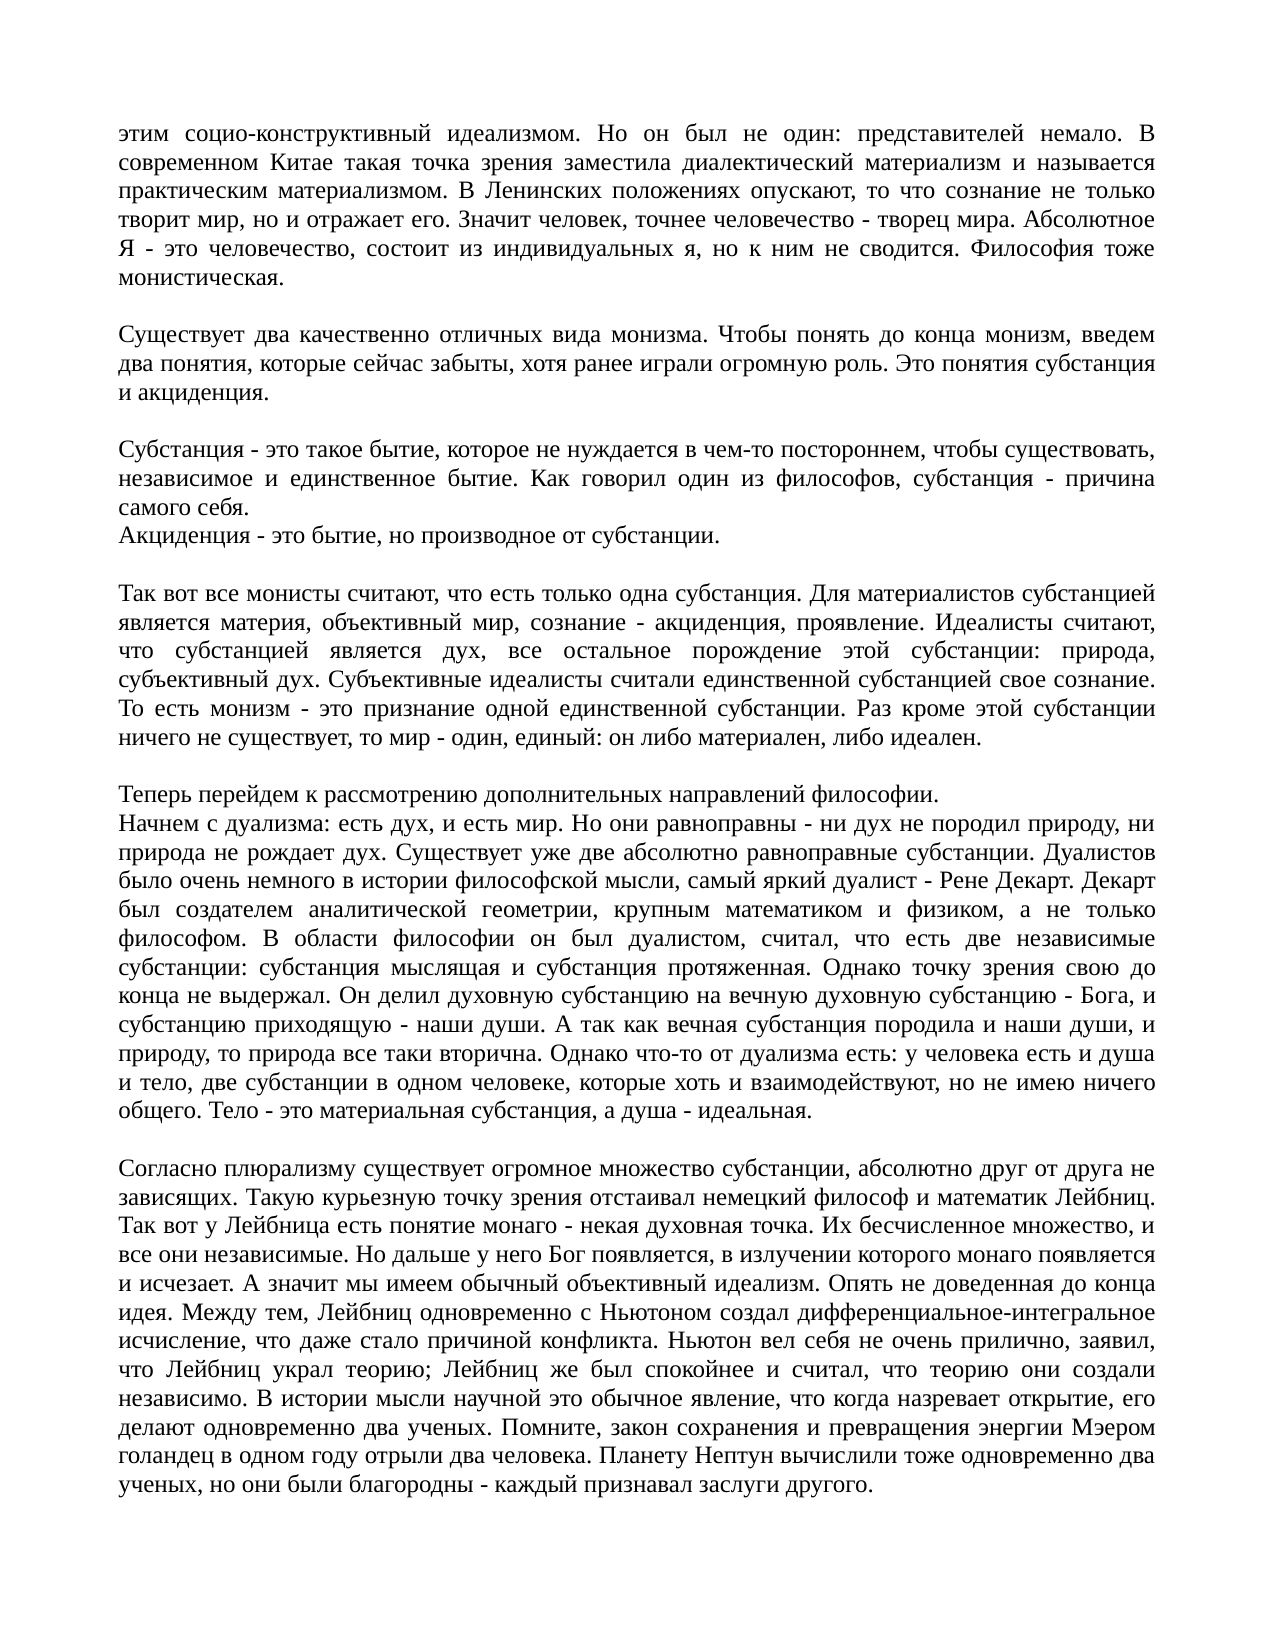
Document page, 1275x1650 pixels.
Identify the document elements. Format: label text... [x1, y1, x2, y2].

text Так вот все монисты считают, что есть только одна субстанция. Для материалистов субстанцией является материя, объективный мир, сознание - акциденция, проявление. Идеалисты считают, что субстанцией является дух, все остальное порождение этой субстанции: природа, субъективный дух. Субъективные идеалисты считали единственной субстанцией свое сознание. То есть монизм - это признание одной единственной субстанции. Раз кроме этой субстанции ничего не существует, то мир - один, единый: он либо материален, либо идеален. [118, 578, 1157, 751]
text Существует два качественно отличных вида монизма. Чтобы понять до конца монизм, введем два понятия, которые сейчас забыты, хотя ранее играли огромную роль. Это понятия субстанция и акциденция. [118, 319, 1157, 406]
text Теперь перейдем к рассмотрению дополнительных направлений философии. [118, 779, 1157, 808]
text Субстанция - это такое бытие, которое не нуждается в чем-то постороннем, чтобы существовать, независимое и единственное бытие. Как говорил один из философов, субстанция - причина самого себя. [118, 434, 1157, 521]
text этим социо-конструктивный идеализмом. Но он был не один: представителей немало. В современном Китае такая точка зрения заместила диалектический материализм и называется практическим материализмом. В Ленинских положениях опускают, то что сознание не только творит мир, но и отражает его. Значит человек, точнее человечество - творец мира. Абсолютное Я - это человечество, состоит из индивидуальных я, но к ним не сводится. Философия тоже монистическая. [118, 118, 1157, 291]
text Согласно плюрализму существует огромное множество субстанции, абсолютно друг от друга не зависящих. Такую курьезную точку зрения отстаивал немецкий философ и математик Лейбниц. Так вот у Лейбница есть понятие монаго - некая духовная точка. Их бесчисленное множество, и все они независимые. Но дальше у него Бог появляется, в излучении которого монаго появляется и исчезает. А значит мы имеем обычный объективный идеализм. Опять не доведенная до конца идея. Между тем, Лейбниц одновременно с Ньютоном создал дифференциальное-интегральное исчисление, что даже стало причиной конфликта. Ньютон вел себя не очень прилично, заявил, что Лейбниц украл теорию; Лейбниц же был спокойнее и считал, что теорию они создали независимо. В истории мысли научной это обычное явление, что когда назревает открытие, его делают одновременно два ученых. Помните, закон сохранения и превращения энергии Мэером голандец в одном году отрыли два человека. Планету Нептун вычислили тоже одновременно два ученых, но они были благородны - каждый признавал заслуги другого. [118, 1153, 1157, 1498]
text Начнем с дуализма: есть дух, и есть мир. Но они равноправны - ни дух не породил природу, ни природа не рождает дух. Существует уже две абсолютно равноправные субстанции. Дуалистов было очень немного в истории философской мысли, самый яркий дуалист - Рене Декарт. Декарт был создателем аналитической геометрии, крупным математиком и физиком, а не только философом. В области философии он был дуалистом, считал, что есть две независимые субстанции: субстанция мыслящая и субстанция протяженная. Однако точку зрения свою до конца не выдержал. Он делил духовную субстанцию на вечную духовную субстанцию - Бога, и субстанцию приходящую - наши души. А так как вечная субстанция породила и наши души, и природу, то природа все таки вторична. Однако что-то от дуализма есть: у человека есть и душа и тело, две субстанции в одном человеке, которые хоть и взаимодействуют, но не имею ничего общего. Тело - это материальная субстанция, а душа - идеальная. [118, 808, 1157, 1124]
text Акциденция - это бытие, но производное от субстанции. [118, 521, 1157, 549]
